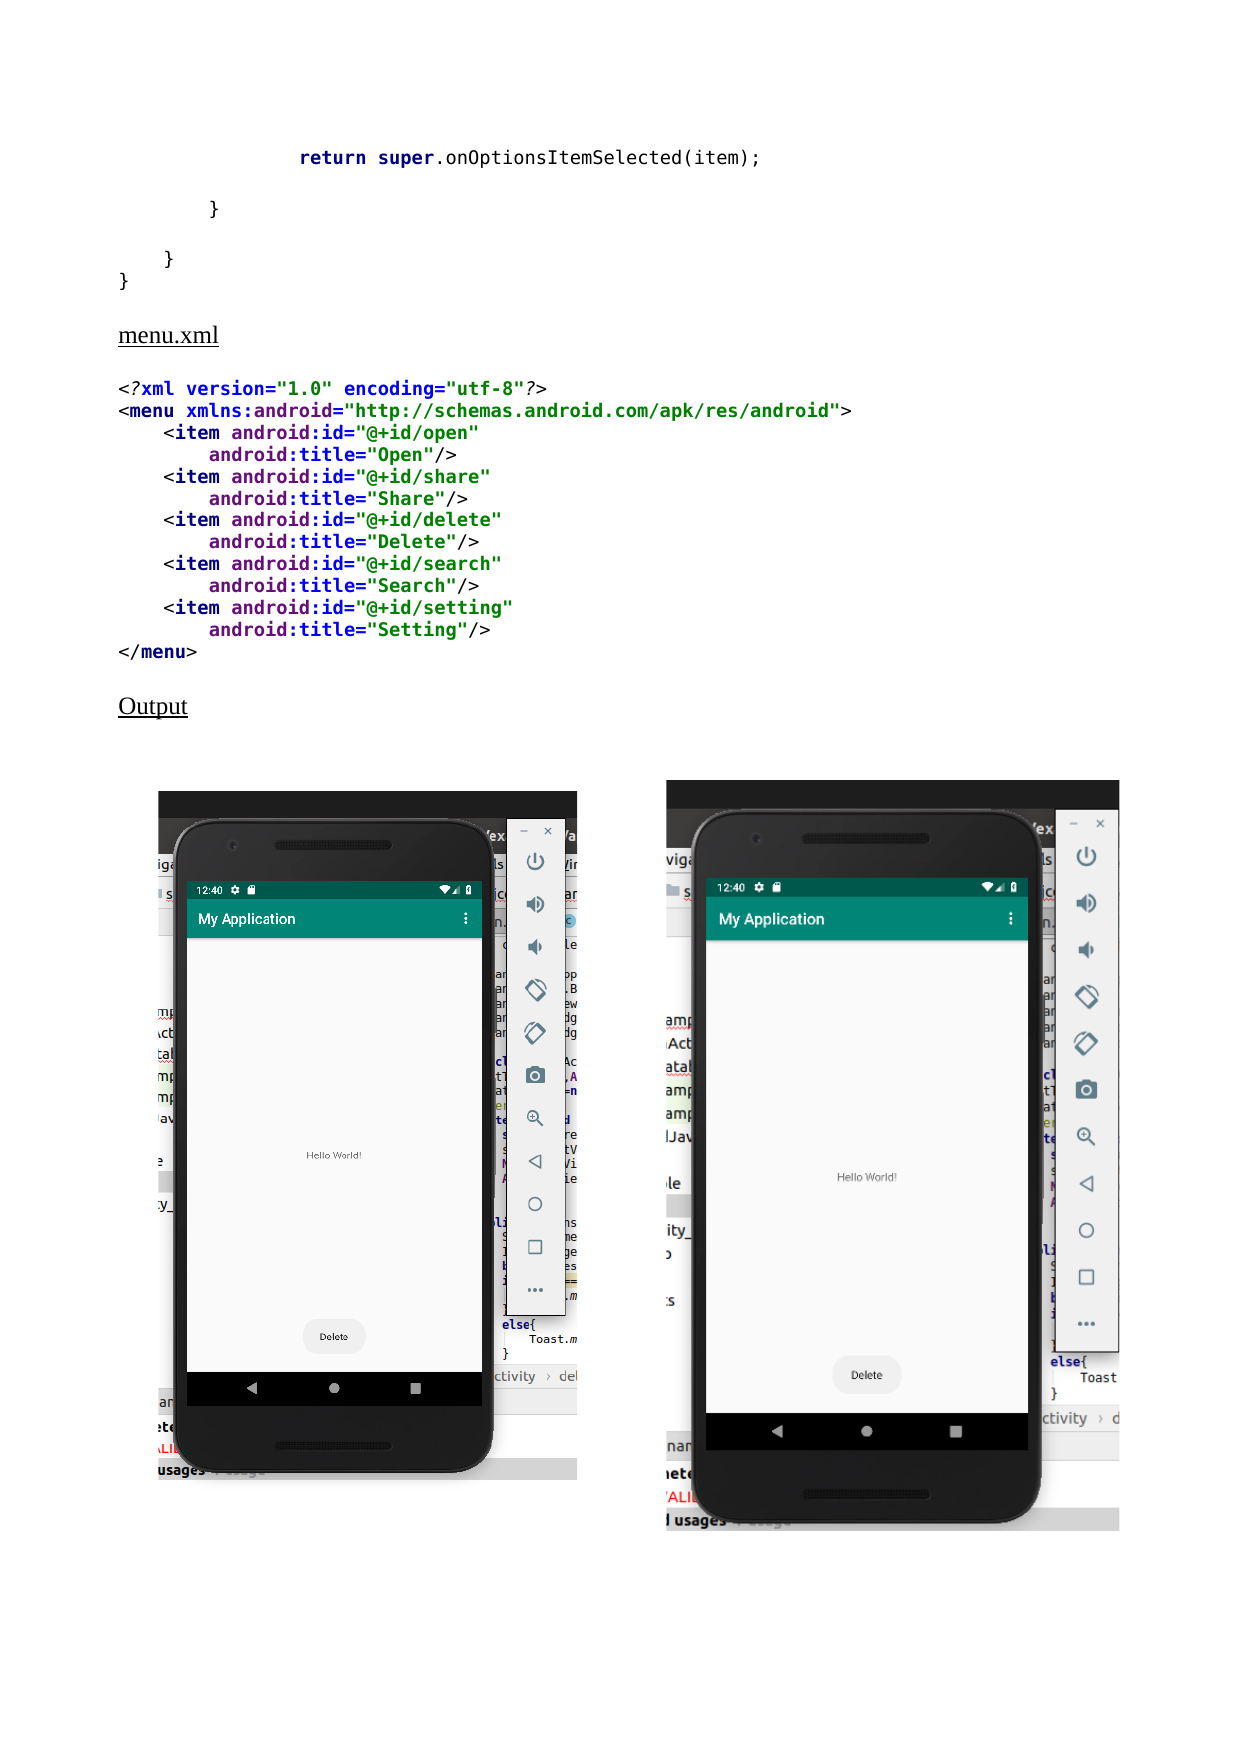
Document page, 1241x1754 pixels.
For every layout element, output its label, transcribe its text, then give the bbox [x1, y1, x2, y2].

text menu.xml [118, 321, 1122, 349]
text <?xml version="1.0" encoding="utf-8"?> <menu xmlns:android="http://schemas.android.com/apk/res/android"> <item android:id="@+id/open" android:title="Open"/> <item android:id="@+id/share" android:title="Share"/> <item android:id="@+id/delete" android:title="Delete"/> <item android:id="@+id/search" android:title="Search"/> <item android:id="@+id/setting" android:title="Setting"/> </menu> [118, 378, 1122, 662]
picture [666, 780, 817, 1531]
text return super.onOptionsItemSelected(item); } } } [118, 118, 1122, 321]
picture [158, 791, 305, 1505]
text Output [118, 691, 1122, 720]
